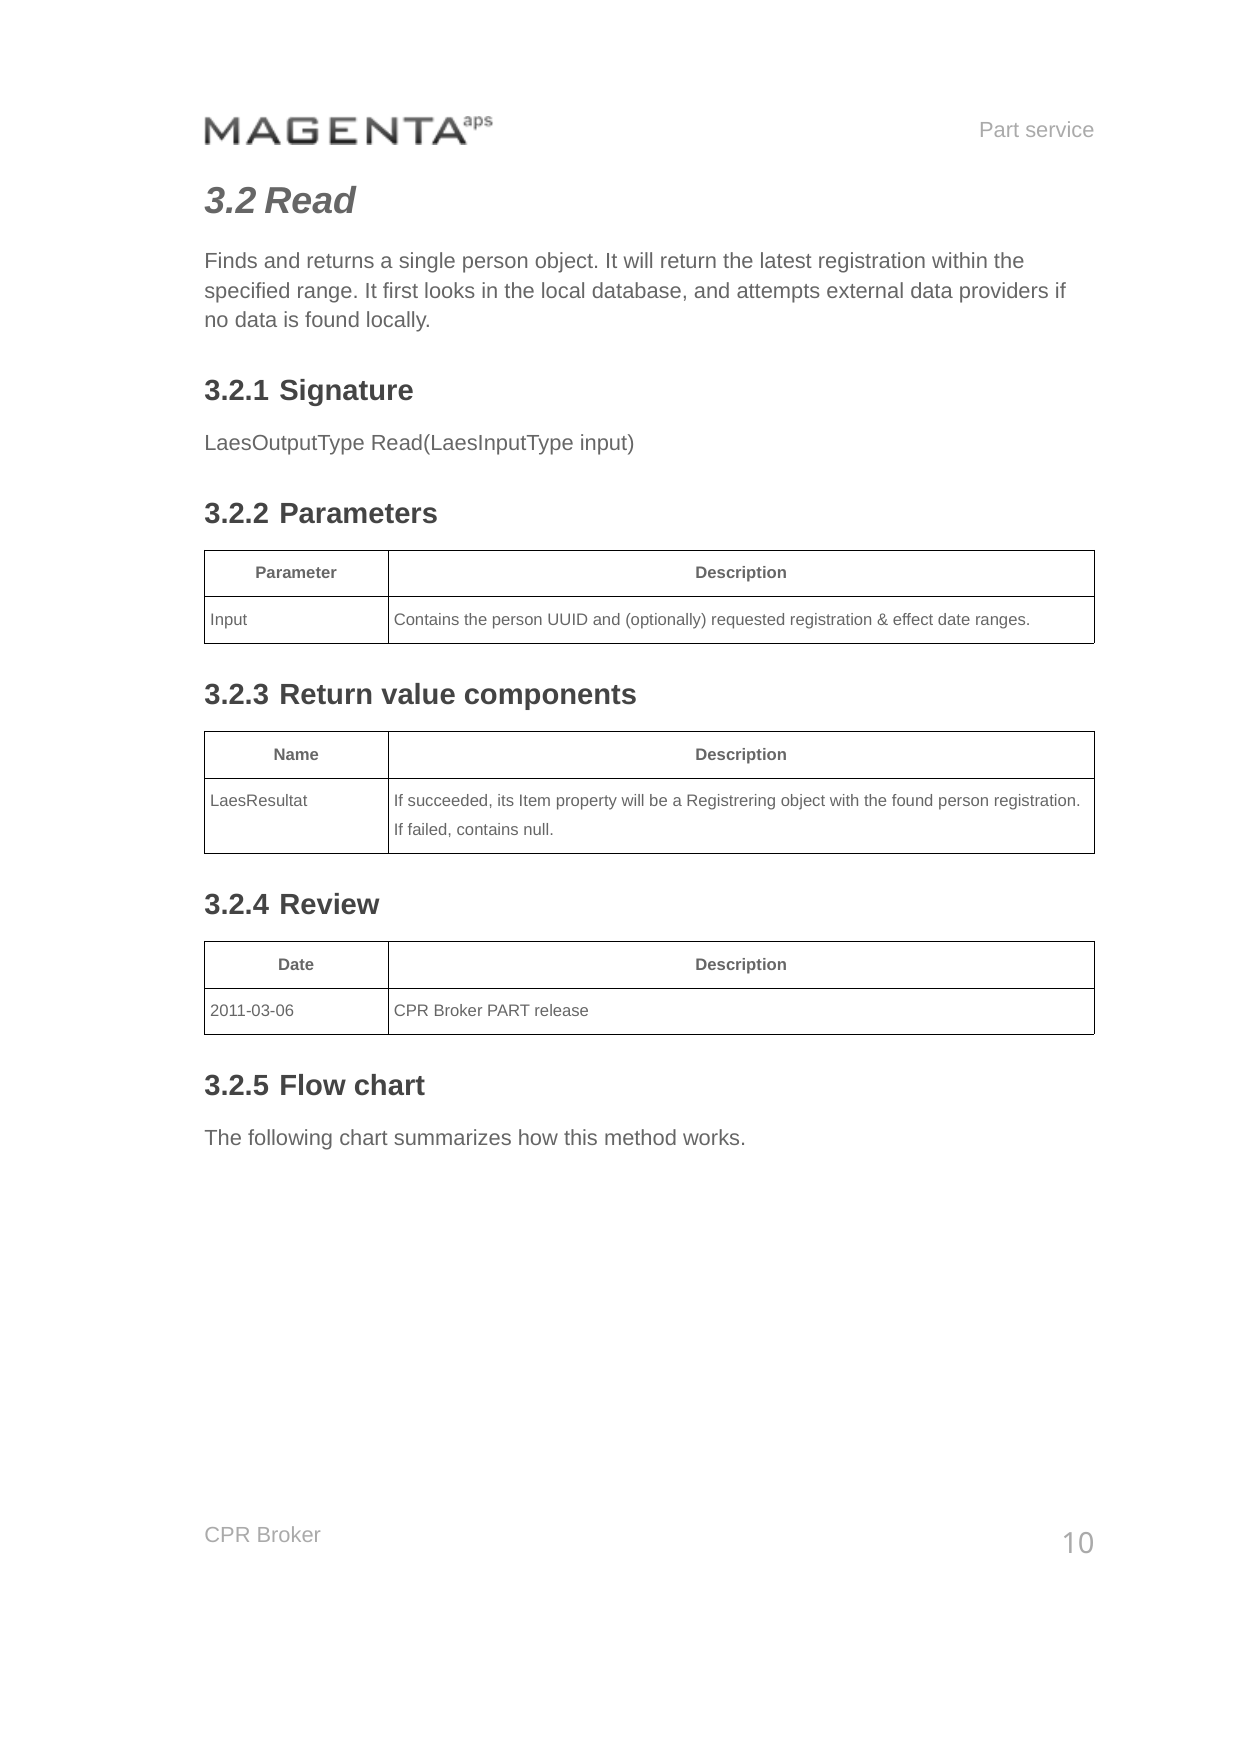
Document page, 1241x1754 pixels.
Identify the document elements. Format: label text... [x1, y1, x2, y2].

text Finds and returns a single person object. It will return the latest registration within the specified range. It first looks in the local database, and attempts external data providers if no data is found locally. [204, 246, 1094, 333]
subtitle Read [204, 166, 1094, 225]
text The following chart summarizes how this method works. [204, 1122, 1094, 1151]
table_header Parameter [205, 551, 388, 596]
subtitle Parameters [204, 477, 1094, 535]
subtitle Review [204, 868, 1094, 926]
table_cell Input [205, 597, 388, 643]
table_header Date [205, 942, 388, 987]
subtitle Signature [204, 354, 1094, 412]
subtitle Return value components [204, 658, 1094, 716]
table_header Description [389, 942, 1094, 987]
table_cell If succeeded, its Item property will be a Registrering object with the found person registration. If failed, contains null. [389, 779, 1094, 853]
table_cell LaesResultat [205, 779, 388, 853]
picture [204, 116, 494, 145]
table_cell 2011-03-06 [205, 989, 388, 1034]
table_cell CPR Broker PART release [389, 989, 1094, 1034]
table_header Description [389, 732, 1094, 777]
table_cell Contains the person UUID and (optionally) requested registration & effect date ranges. [389, 597, 1094, 643]
subtitle Flow chart [204, 1049, 1094, 1107]
text LaesOutputType Read(LaesInputType input) [204, 427, 1094, 456]
table_header Description [389, 551, 1094, 596]
table_header Name [205, 732, 388, 777]
